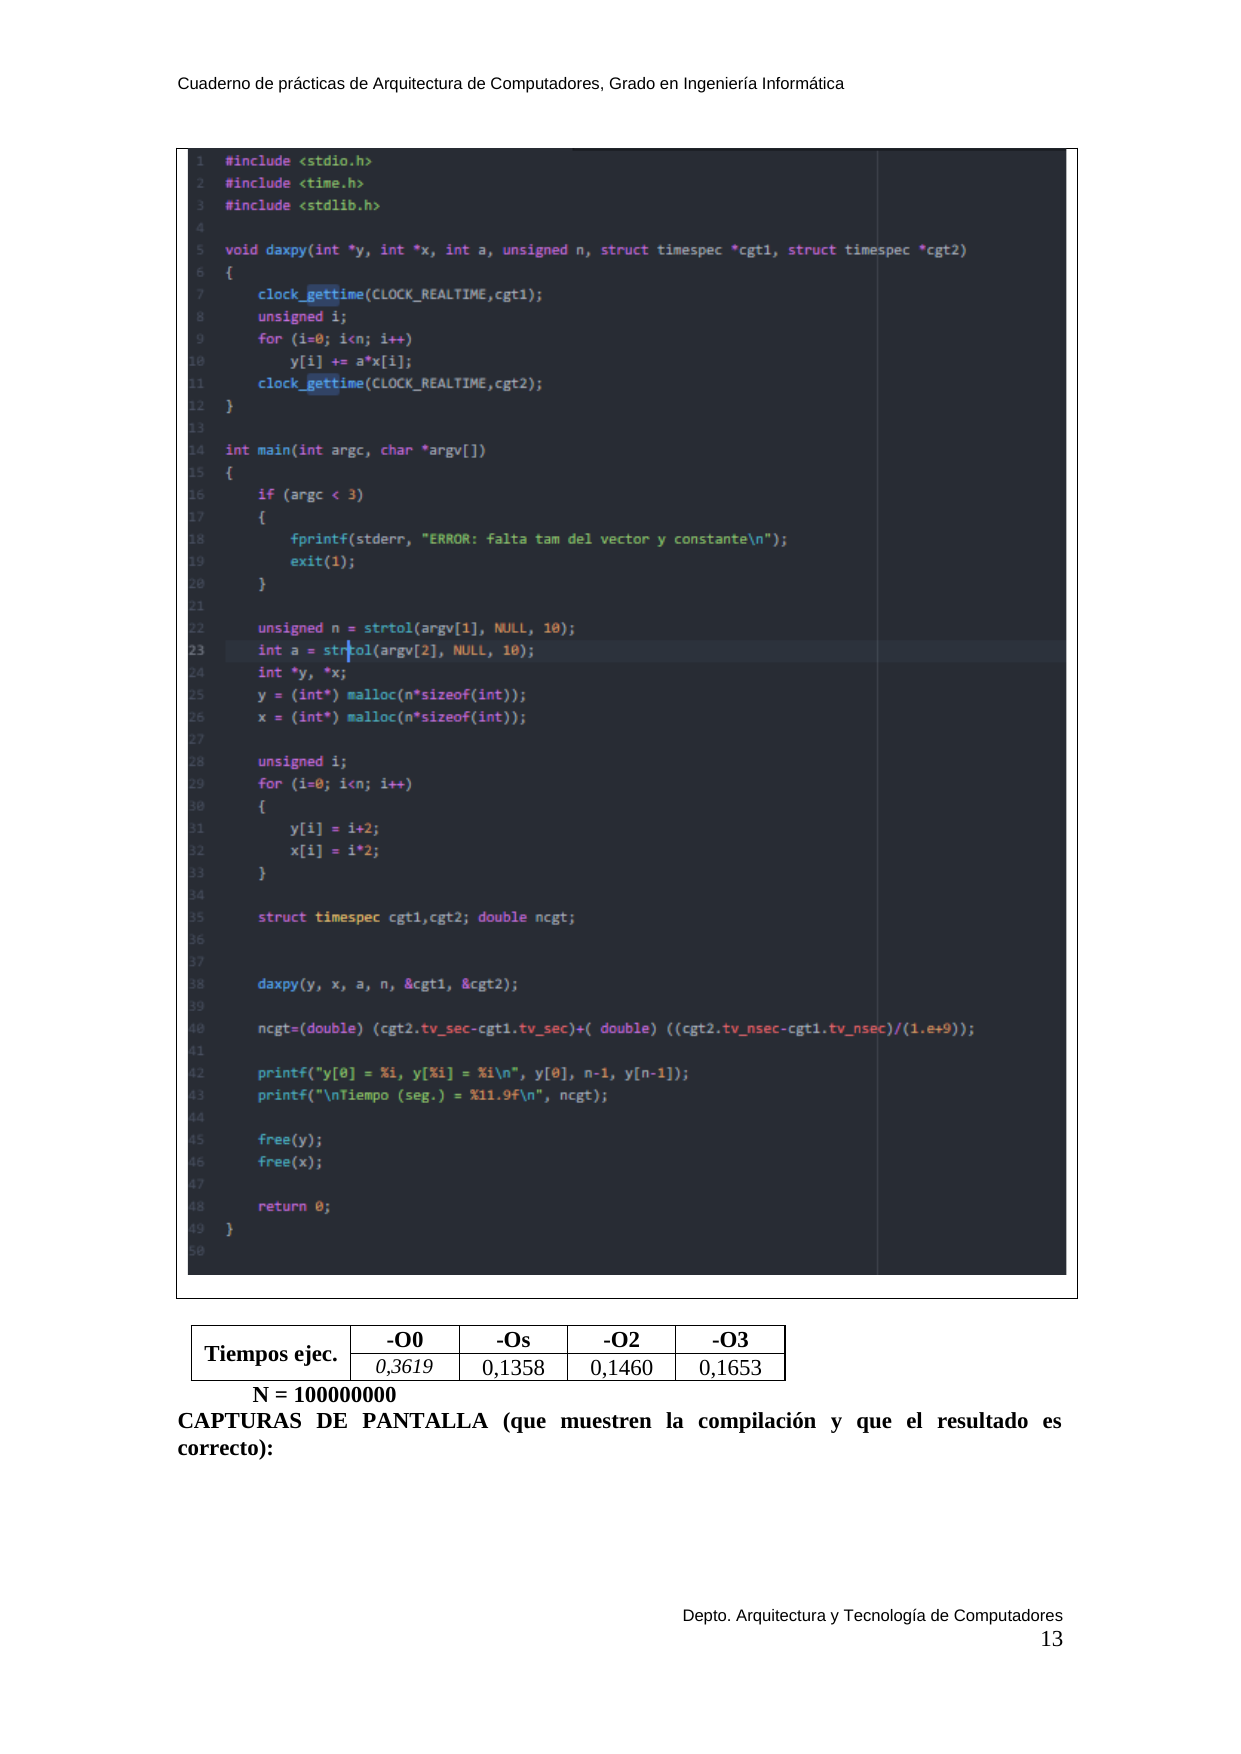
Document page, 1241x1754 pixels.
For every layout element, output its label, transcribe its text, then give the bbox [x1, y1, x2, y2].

table_header [177, 149, 1077, 1298]
text CAPTURAS DE PANTALLA (que muestren la compilación y que el resultado es correcto): [177, 1407, 1063, 1460]
table_cell 0,3619 [351, 1354, 459, 1380]
table_cell 0,1460 [568, 1354, 675, 1380]
table_header Tiempos ejec. [192, 1326, 350, 1380]
table_header -O2 [568, 1326, 675, 1352]
text N = 100000000 [252, 1381, 1063, 1407]
table_header -O0 [351, 1326, 459, 1352]
table_cell 0,1358 [460, 1354, 567, 1380]
picture [187, 148, 1067, 1275]
table_cell 0,1653 [676, 1354, 784, 1380]
table_header -O3 [676, 1326, 784, 1352]
table_header -Os [460, 1326, 567, 1352]
